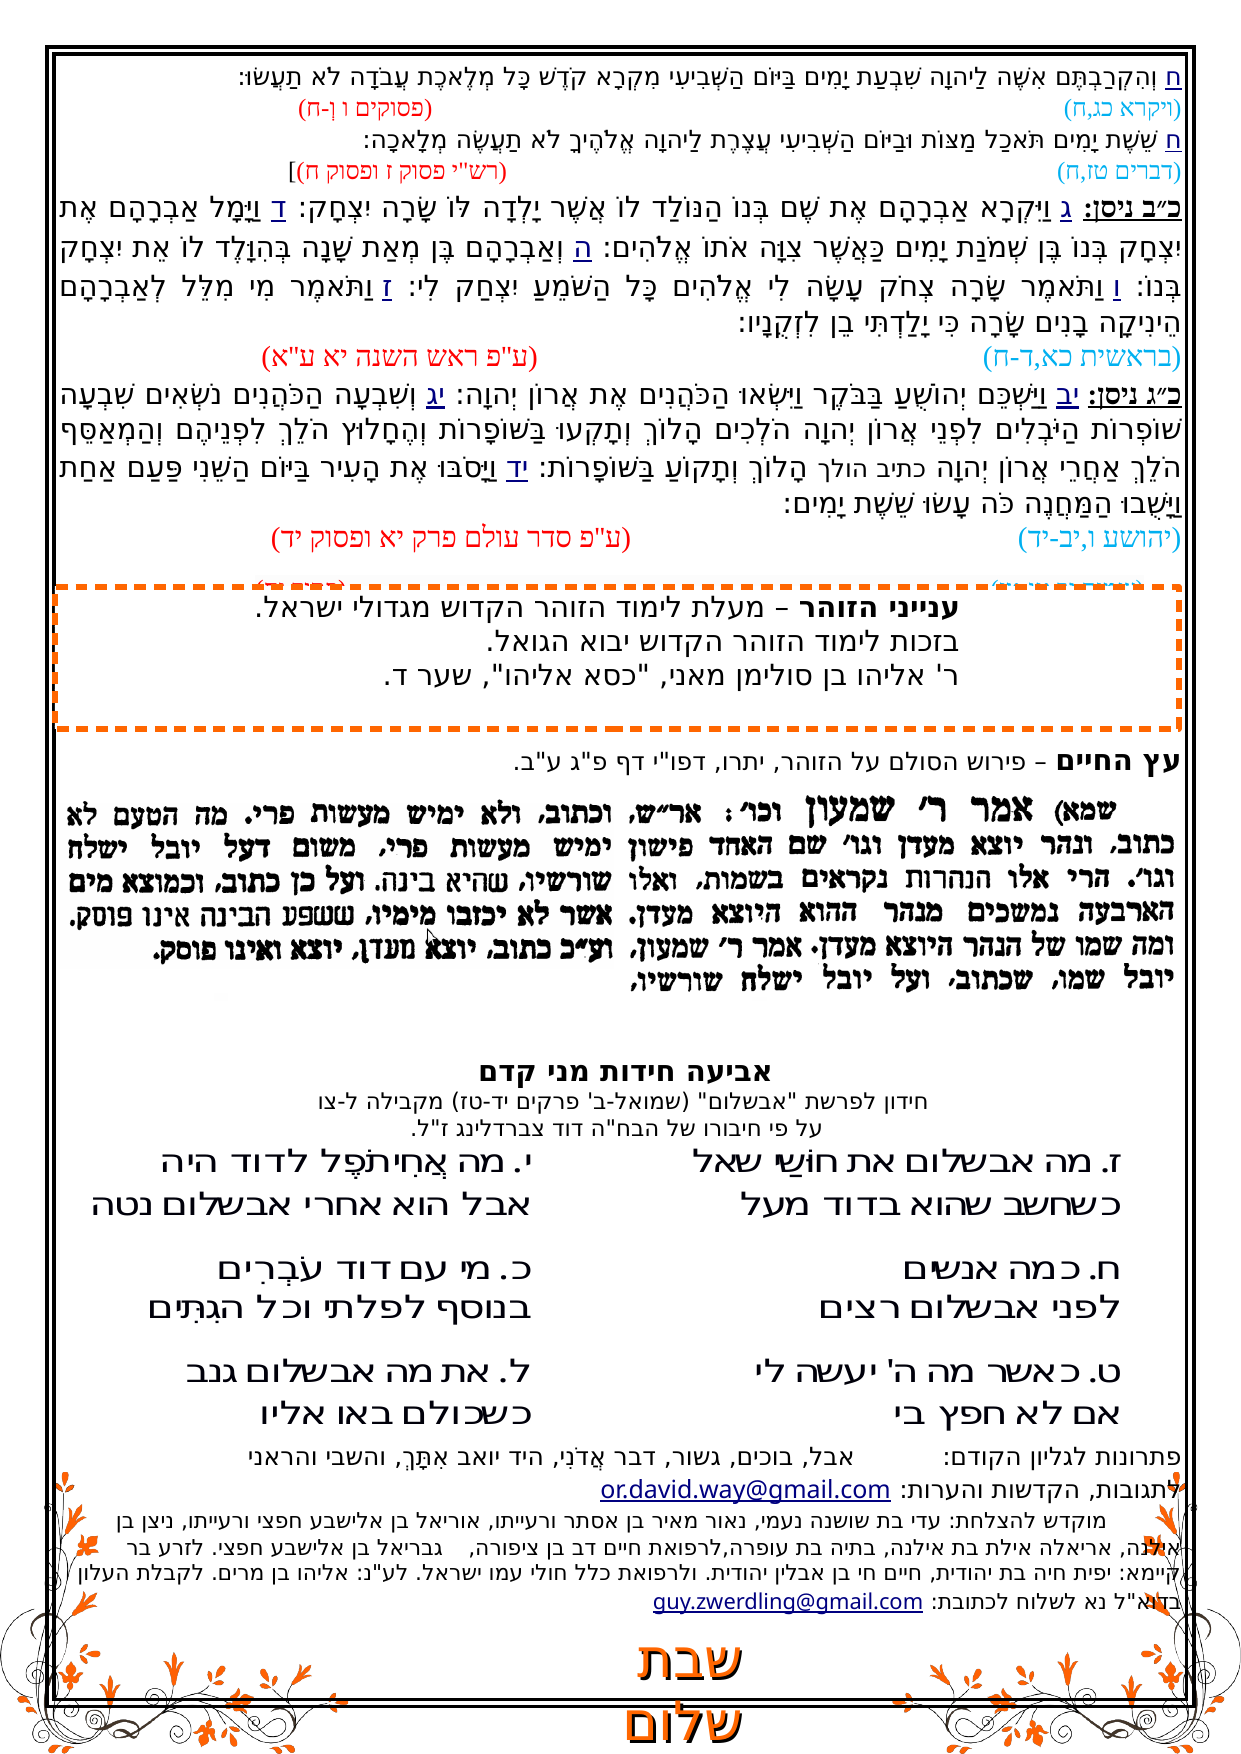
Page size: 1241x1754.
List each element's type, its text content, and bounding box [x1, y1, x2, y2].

list לתגובות, הקדשות והערות: or.david.way@gmail.com [59, 1471, 1182, 1506]
list (בראשית כא,ד-ח) (ע''פ ראש השנה יא ע''א) [59, 339, 1182, 373]
list (שמות יב,טו-טז) (פסוק יח) [59, 574, 1182, 586]
picture [0, 1472, 349, 1754]
list ח שֵׁשֶׁת יָמִים תֹּאכַל מַצּוֹת וּבַיּוֹם הַשְּׁבִיעִי עֲצֶרֶת לַיהוָה אֱלֹהֶיךָ לֹא תַעֲשֶׂה מְלָאכָה: [59, 122, 1182, 156]
picture [892, 1472, 1241, 1754]
list על פי חיבורו של הבח"ה דוד צברדלינג ז"ל. [59, 1115, 1182, 1141]
list אביעה חידות מני קדם [59, 1054, 1182, 1088]
picture [49, 1472, 349, 1705]
picture [892, 1518, 899, 1526]
picture [892, 1599, 899, 1608]
picture [56, 1472, 349, 1698]
list כ״ב ניסן: ג וַיִּקְרָא אַבְרָהָם אֶת שֶׁם בְּנוֹ הַנּוֹלַד לוֹ אֲשֶׁר יָלְדָה לּוֹ שָׂרָה יִצְחָק: ד וַיָּמָל אַבְרָהָם אֶת יִצְחָק בְּנוֹ בֶּן שְׁמֹנַת יָמִים כַּאֲשֶׁר צִוָּה אֹתוֹ אֱלֹהִים: ה וְאַבְרָהָם בֶּן מְאַת שָׁנָה בְּהִוָּלֶד לוֹ אֵת יִצְחָק בְּנוֹ: ו וַתֹּאמֶר שָׂרָה צְחֹק עָשָׂה לִי אֱלֹהִים כָּל הַשֹּׁמֵעַ יִצְחַק לִי: ז וַתֹּאמֶר מִי מִלֵּל לְאַבְרָהָם הֵינִיקָה בָנִים שָׂרָה כִּי יָלַדְתִּי בֵן לִזְקֻנָיו: [59, 184, 1182, 339]
list (ויקרא כג,ח) (פסוקים ו וְ-ח) [59, 93, 1182, 122]
picture [58, 790, 1182, 1001]
picture [54, 586, 1179, 729]
text עץ החיים – פירוש הסולם על הזוהר, יתרו, דפו"י דף פ"ג ע"ב. [59, 743, 1182, 777]
list ח וְהִקְרַבְתֶּם אִשֶּׁה לַיהוָה שִׁבְעַת יָמִים בַּיּוֹם הַשְּׁבִיעִי מִקְרָא קֹדֶשׁ כָּל מְלֶאכֶת עֲבֹדָה לֹא תַעֲשׂוּ: [59, 59, 1182, 93]
list (דברים טז,ח) (רש"י פסוק ז ופסוק ח)] [59, 156, 1182, 184]
list (יהושע ו,יב-יד) (ע''פ סדר עולם פרק יא ופסוק יד) [59, 520, 1182, 554]
list מוקדש להצלחת: עדי בת שושנה נעמי, נאור מאיר בן אסתר ורעייתו, אוריאל בן אלישבע חפצי ורעייתו, ניצן בן אילנה, אריאלה אילת בת אילנה, בתיה בת עופרה,לרפואת חיים דב בן ציפורה, גבריאל בן אלישבע חפצי. לזרע בר קיימא: יפית חיה בת יהודית, חיים חי בן אבלין יהודית. ולרפואת כלל חולי עמו ישראל. לע"נ: אליהו בן מרים. לקבלת העלון בדוא"ל נא לשלוח לכתובת: guy.zwerdling@gmail.com [349, 1506, 892, 1616]
list פתרונות לגליון הקודם: אבל, בוכים, גשור, דבר אֲדֹנִי, היד יואב אִתָּךְ, והשבי והראני [59, 1141, 1182, 1471]
list כ״ג ניסן: יב וַיַּשְׁכֵּם יְהוֹשֻׁעַ בַּבֹּקֶר וַיִּשְׂאוּ הַכֹּהֲנִים אֶת אֲרוֹן יְהוָה: יג וְשִׁבְעָה הַכֹּהֲנִים נֹשְׂאִים שִׁבְעָה שׁוֹפְרוֹת הַיֹּבְלִים לִפְנֵי אֲרוֹן יְהוָה הֹלְכִים הָלוֹךְ וְתָקְעוּ בַּשּׁוֹפָרוֹת וְהֶחָלוּץ הֹלֵךְ לִפְנֵיהֶם וְהַמְאַסֵּף הֹלֵךְ אַחֲרֵי אֲרוֹן יְהוָה כתיב הולך הָלוֹךְ וְתָקוֹעַ בַּשּׁוֹפָרוֹת: יד וַיָּסֹבּוּ אֶת הָעִיר בַּיּוֹם הַשֵּׁנִי פַּעַם אַחַת וַיָּשֻׁבוּ הַמַּחֲנֶה כֹּה עָשׂוּ שֵׁשֶׁת יָמִים: [59, 373, 1182, 520]
text חידון לפרשת "אבשלום" (שמואל-ב' פרקים יד-טז) מקבילה ל-צו [59, 1088, 1185, 1115]
picture [892, 1472, 1192, 1705]
picture [892, 1472, 1185, 1698]
